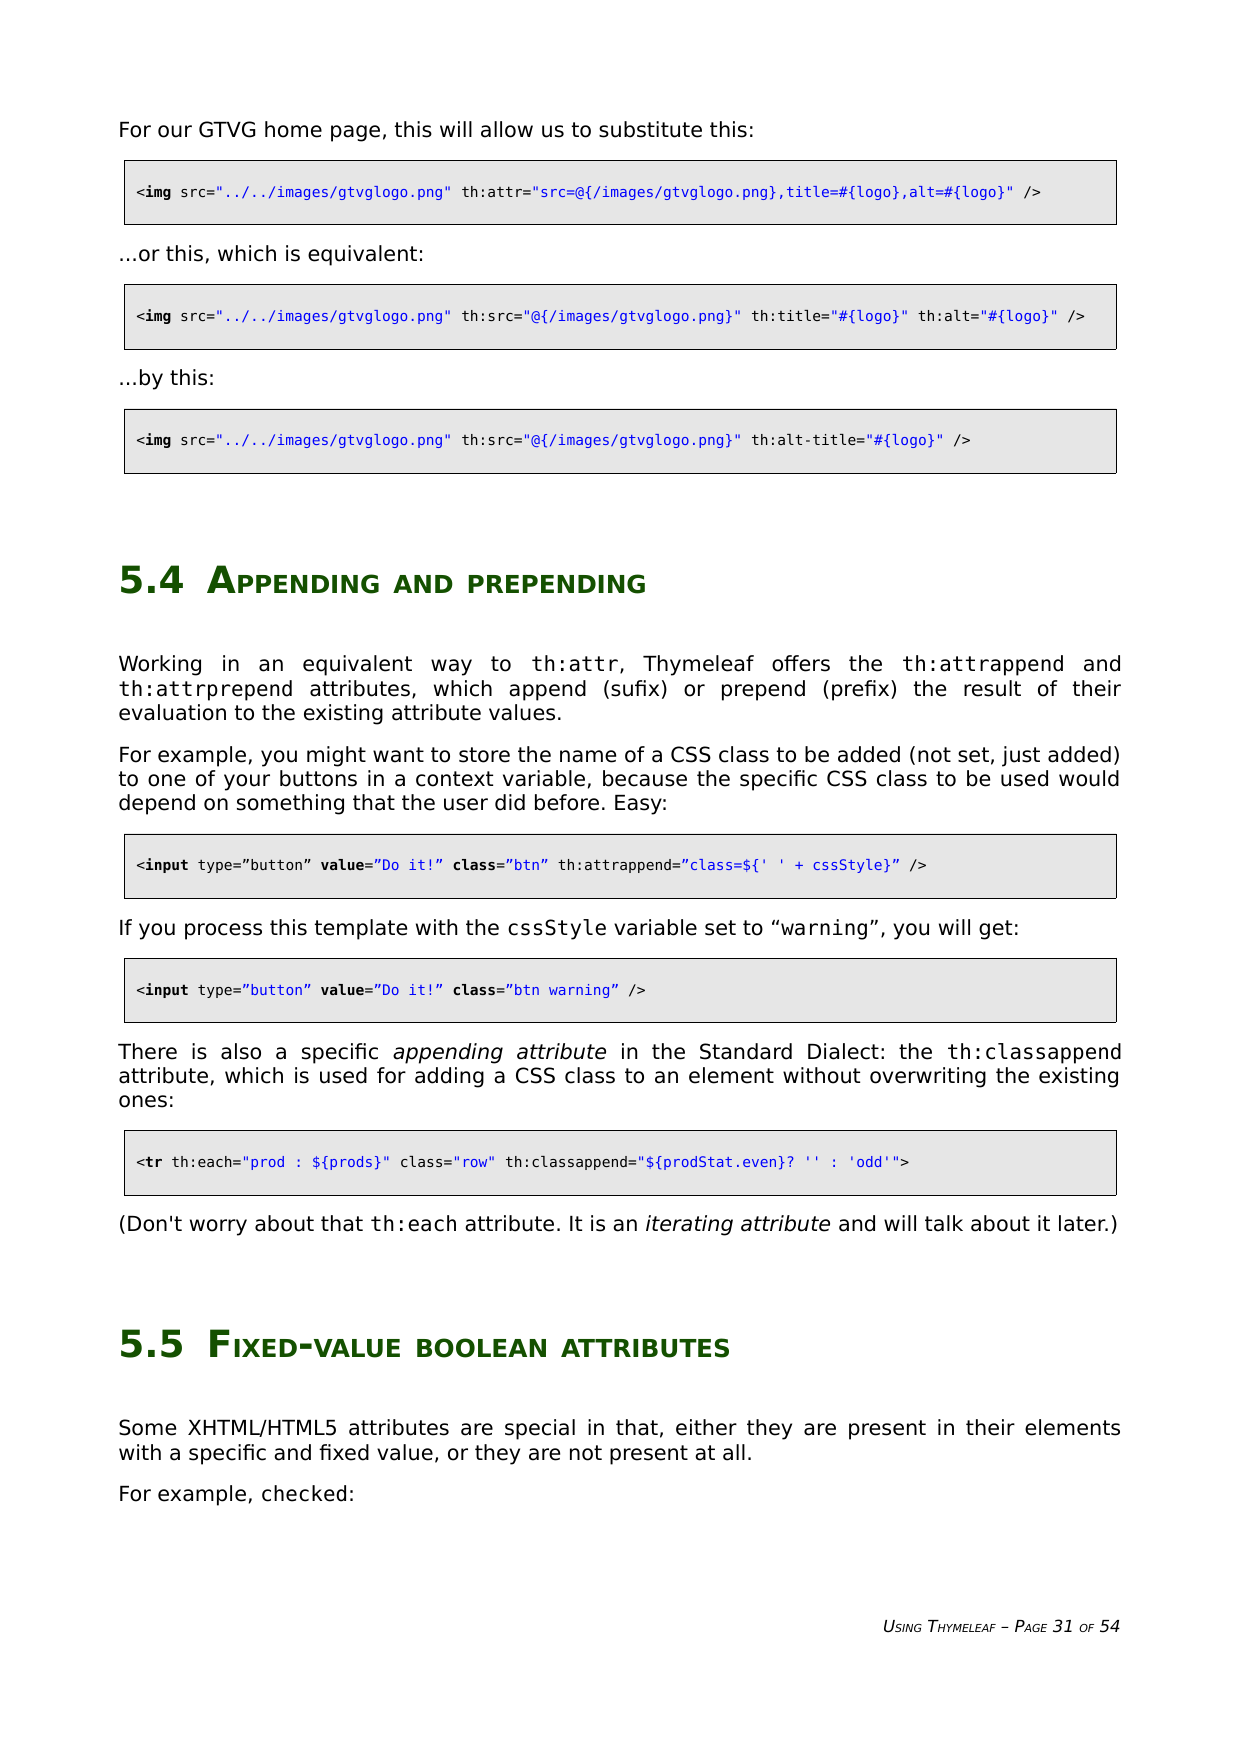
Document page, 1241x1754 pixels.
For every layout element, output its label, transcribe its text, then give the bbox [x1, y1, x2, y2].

text There is also a specific appending attribute in the Standard Dialect: the th:classappend attribute, which is used for adding a CSS class to an element without overwriting the existing ones: [118, 1040, 1122, 1113]
text ...by this: [118, 366, 1122, 391]
text <img src="../../images/gtvglogo.png" th:src="@{/images/gtvglogo.png}" th:alt-title="#{logo}" /> [125, 410, 1116, 473]
text Working in an equivalent way to th:attr, Thymeleaf offers the th:attrappend and th:attrprepend attributes, which append (sufix) or prepend (prefix) the result of their evaluation to the existing attribute values. [118, 652, 1122, 725]
text For our GTVG home page, this will allow us to substitute this: [118, 118, 1122, 142]
text If you process this template with the cssStyle variable set to “warning”, you will get: [118, 916, 1122, 940]
subtitle Fixed-value boolean attributes [118, 1322, 1122, 1366]
text <input type=”button” value=”Do it!” class=”btn warning” /> [125, 959, 1116, 1022]
text For example, checked: [118, 1482, 1122, 1507]
subtitle Appending and prepending [118, 558, 1122, 602]
text <tr th:each="prod : ${prods}" class="row" th:classappend="${prodStat.even}? '' : 'odd'"> [125, 1131, 1116, 1195]
text (Don't worry about that th:each attribute. It is an iterating attribute and will talk about it later.) [118, 1212, 1122, 1237]
text ...or this, which is equivalent: [118, 242, 1122, 267]
text <img src="../../images/gtvglogo.png" th:attr="src=@{/images/gtvglogo.png},title=#{logo},alt=#{logo}" /> [125, 161, 1116, 224]
text Some XHTML/HTML5 attributes are special in that, either they are present in their elements with a specific and fixed value, or they are not present at all. [118, 1416, 1122, 1465]
text <img src="../../images/gtvglogo.png" th:src="@{/images/gtvglogo.png}" th:title="#{logo}" th:alt="#{logo}" /> [125, 285, 1116, 349]
text <input type=”button” value=”Do it!” class=”btn” th:attrappend=”class=${' ' + cssStyle}” /> [125, 835, 1116, 898]
text For example, you might want to store the name of a CSS class to be added (not set, just added) to one of your buttons in a context variable, because the specific CSS class to be used would depend on something that the user did before. Easy: [118, 743, 1122, 816]
